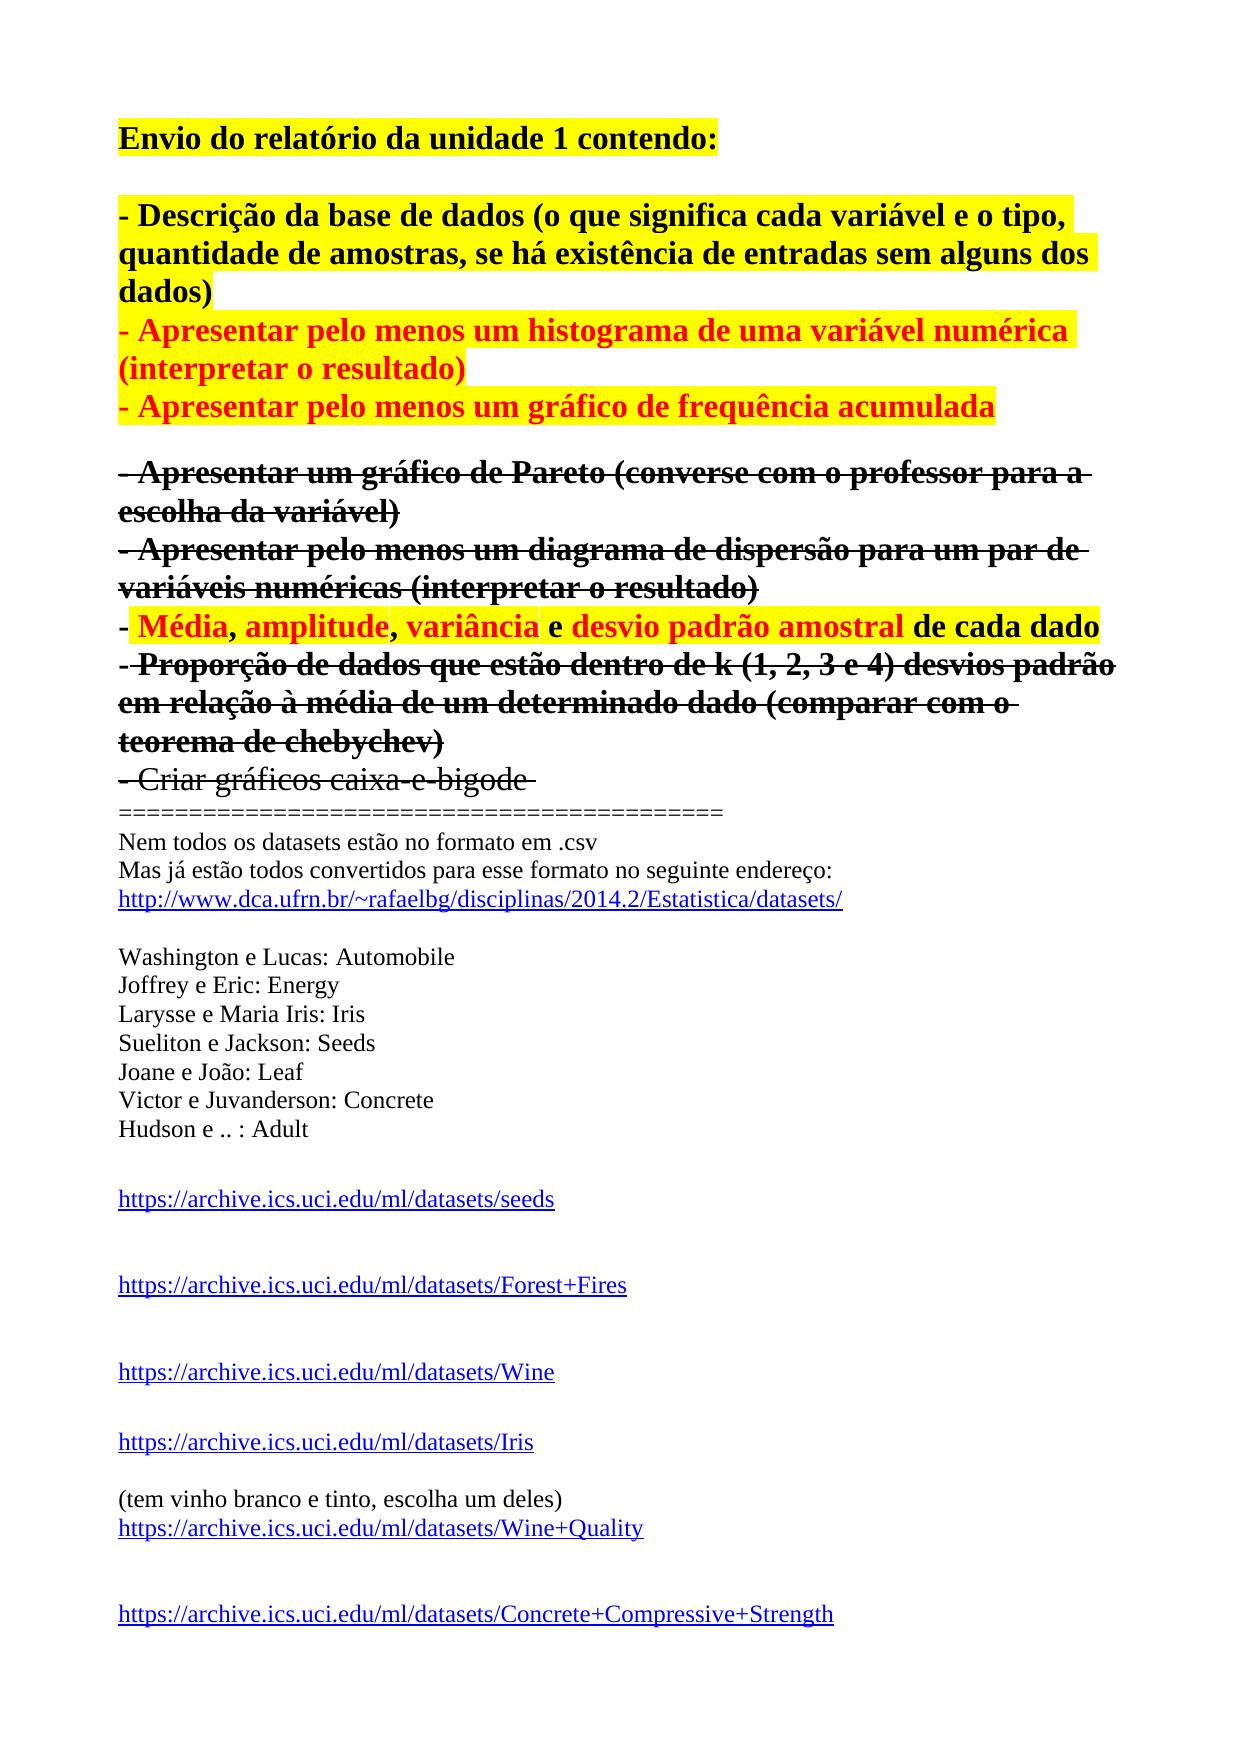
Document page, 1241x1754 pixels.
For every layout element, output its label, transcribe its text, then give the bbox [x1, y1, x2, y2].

text https://archive.ics.uci.edu/ml/datasets/seeds https://archive.ics.uci.edu/ml/datasets/Forest+Fires https://archive.ics.uci.edu/ml/datasets/Wine [118, 1155, 1122, 1385]
text Nem todos os datasets estão no formato em .csv Mas já estão todos convertidos para esse formato no seguinte endereço: http://www.dca.ufrn.br/~rafaelbg/disciplinas/2014.2/Estatistica/datasets/ Washington e Lucas: Automobile Joffrey e Eric: Energy Larysse e Maria Iris: Iris Sueliton e Jackson: Seeds Joane e João: Leaf Victor e Juvanderson: Concrete Hudson e .. : Adult [118, 827, 1122, 1143]
text Envio do relatório da unidade 1 contendo: - Descrição da base de dados (o que significa cada variável e o tipo, quantidade de amostras, se há existência de entradas sem alguns dos dados) - Apresentar pelo menos um histograma de uma variável numérica (interpretar o resultado) - Apresentar pelo menos um gráfico de frequência acumulada [118, 118, 1122, 453]
text - Apresentar um gráfico de Pareto (converse com o professor para a escolha da variável) - Apresentar pelo menos um diagrama de dispersão para um par de variáveis numéricas (interpretar o resultado) - Média, amplitude, variância e desvio padrão amostral de cada dado - Proporção de dados que estão dentro de k (1, 2, 3 e 4) desvios padrão em relação à média de um determinado dado (comparar com o teorema de chebychev) - Criar gráficos caixa-e-bigode =========================================== [118, 453, 1122, 827]
text https://archive.ics.uci.edu/ml/datasets/Iris (tem vinho branco e tinto, escolha um deles) https://archive.ics.uci.edu/ml/datasets/Wine+Quality https://archive.ics.uci.edu/ml/datasets/Concrete+Compressive+Strength [118, 1398, 1122, 1628]
